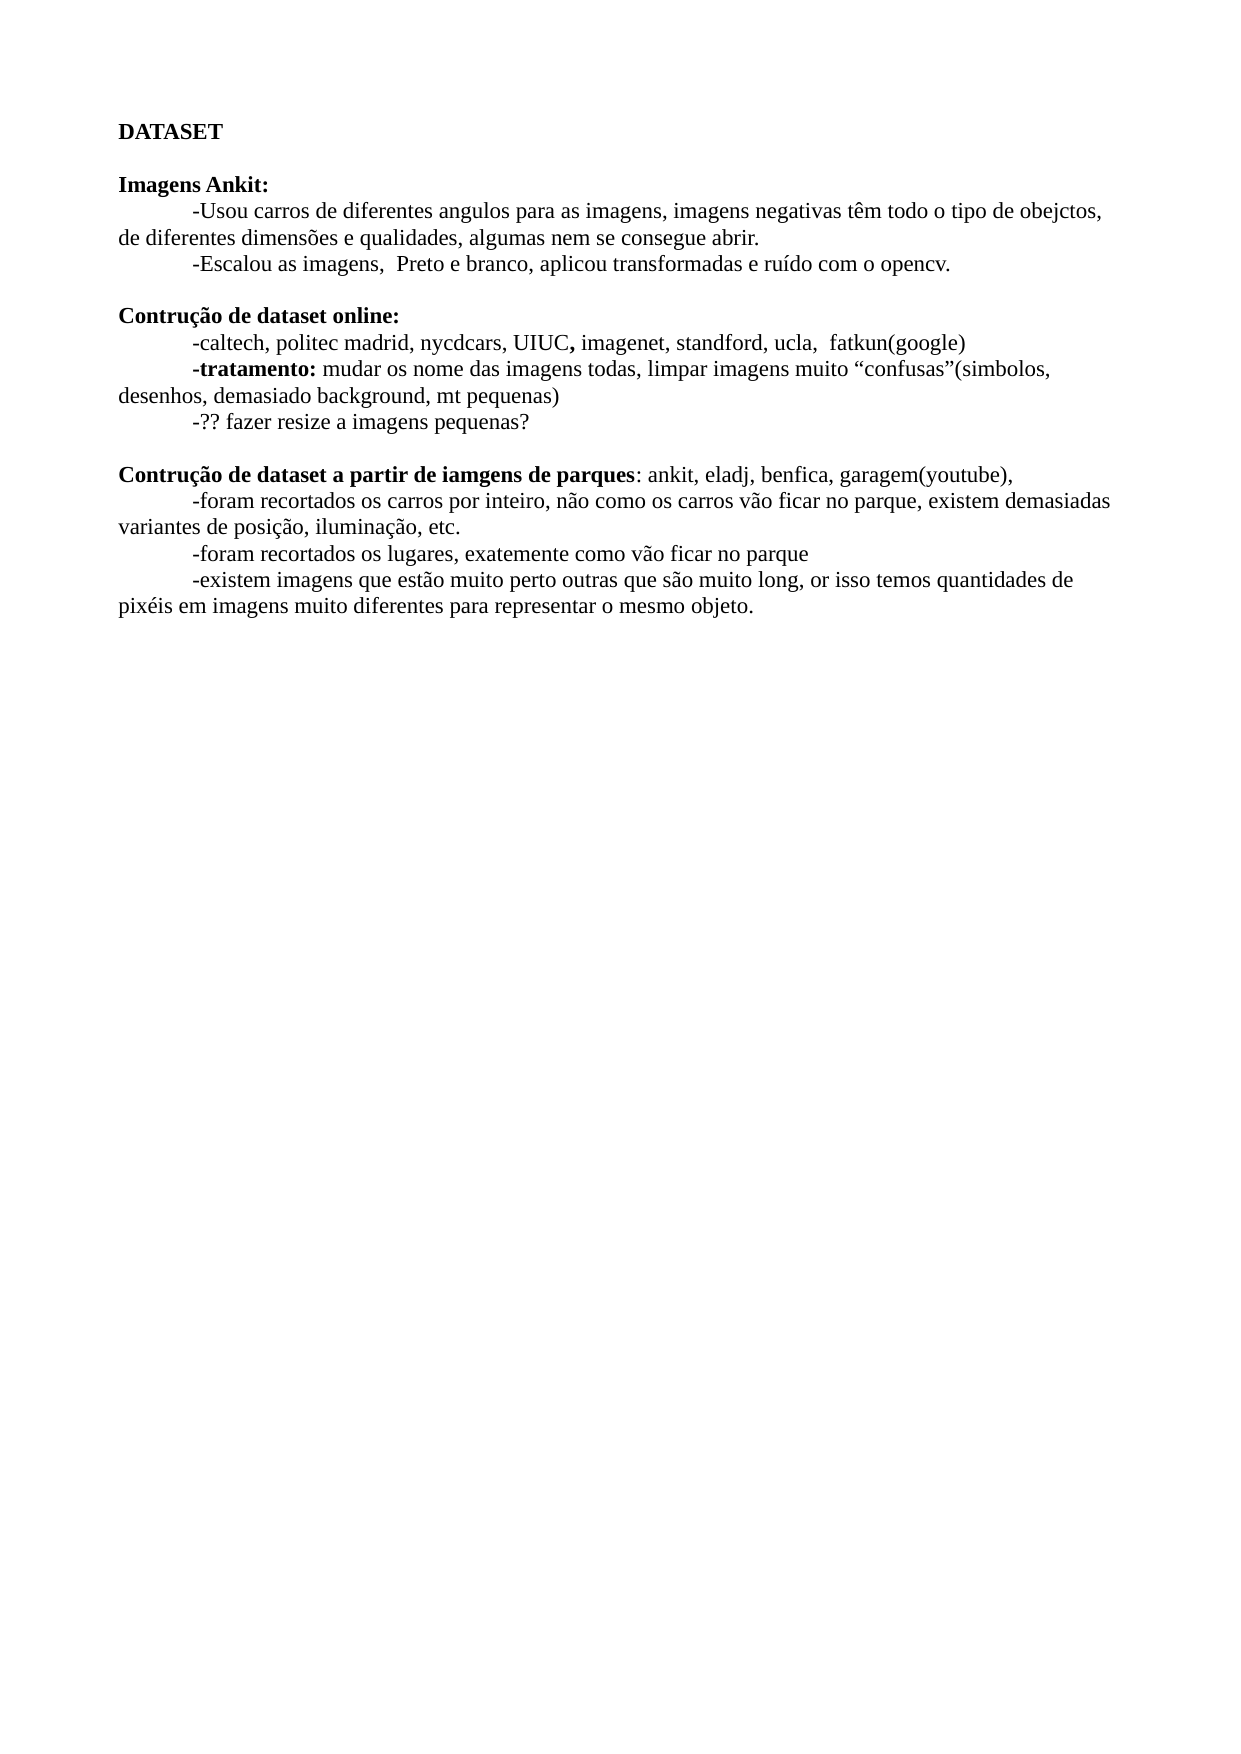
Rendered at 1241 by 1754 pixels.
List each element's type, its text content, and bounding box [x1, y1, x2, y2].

text -tratamento: mudar os nome das imagens todas, limpar imagens muito “confusas”(simbolos, desenhos, demasiado background, mt pequenas) [118, 355, 1122, 408]
text -?? fazer resize a imagens pequenas? [118, 408, 1122, 434]
text -caltech, politec madrid, nycdcars, UIUC, imagenet, standford, ucla, fatkun(google) [118, 329, 1122, 355]
text -Usou carros de diferentes angulos para as imagens, imagens negativas têm todo o tipo de obejctos, de diferentes dimensões e qualidades, algumas nem se consegue abrir. [118, 197, 1122, 250]
text -foram recortados os carros por inteiro, não como os carros vão ficar no parque, existem demasiadas variantes de posição, iluminação, etc. [118, 487, 1122, 540]
text Imagens Ankit: [118, 171, 1122, 197]
text Contrução de dataset a partir de iamgens de parques: ankit, eladj, benfica, garagem(youtube), [118, 461, 1122, 487]
text DATASET [118, 118, 1122, 144]
text -foram recortados os lugares, exatemente como vão ficar no parque [118, 540, 1122, 566]
text -Escalou as imagens, Preto e branco, aplicou transformadas e ruído com o opencv. [118, 250, 1122, 276]
text -existem imagens que estão muito perto outras que são muito long, or isso temos quantidades de pixéis em imagens muito diferentes para representar o mesmo objeto. [118, 566, 1122, 619]
text Contrução de dataset online: [118, 303, 1122, 329]
